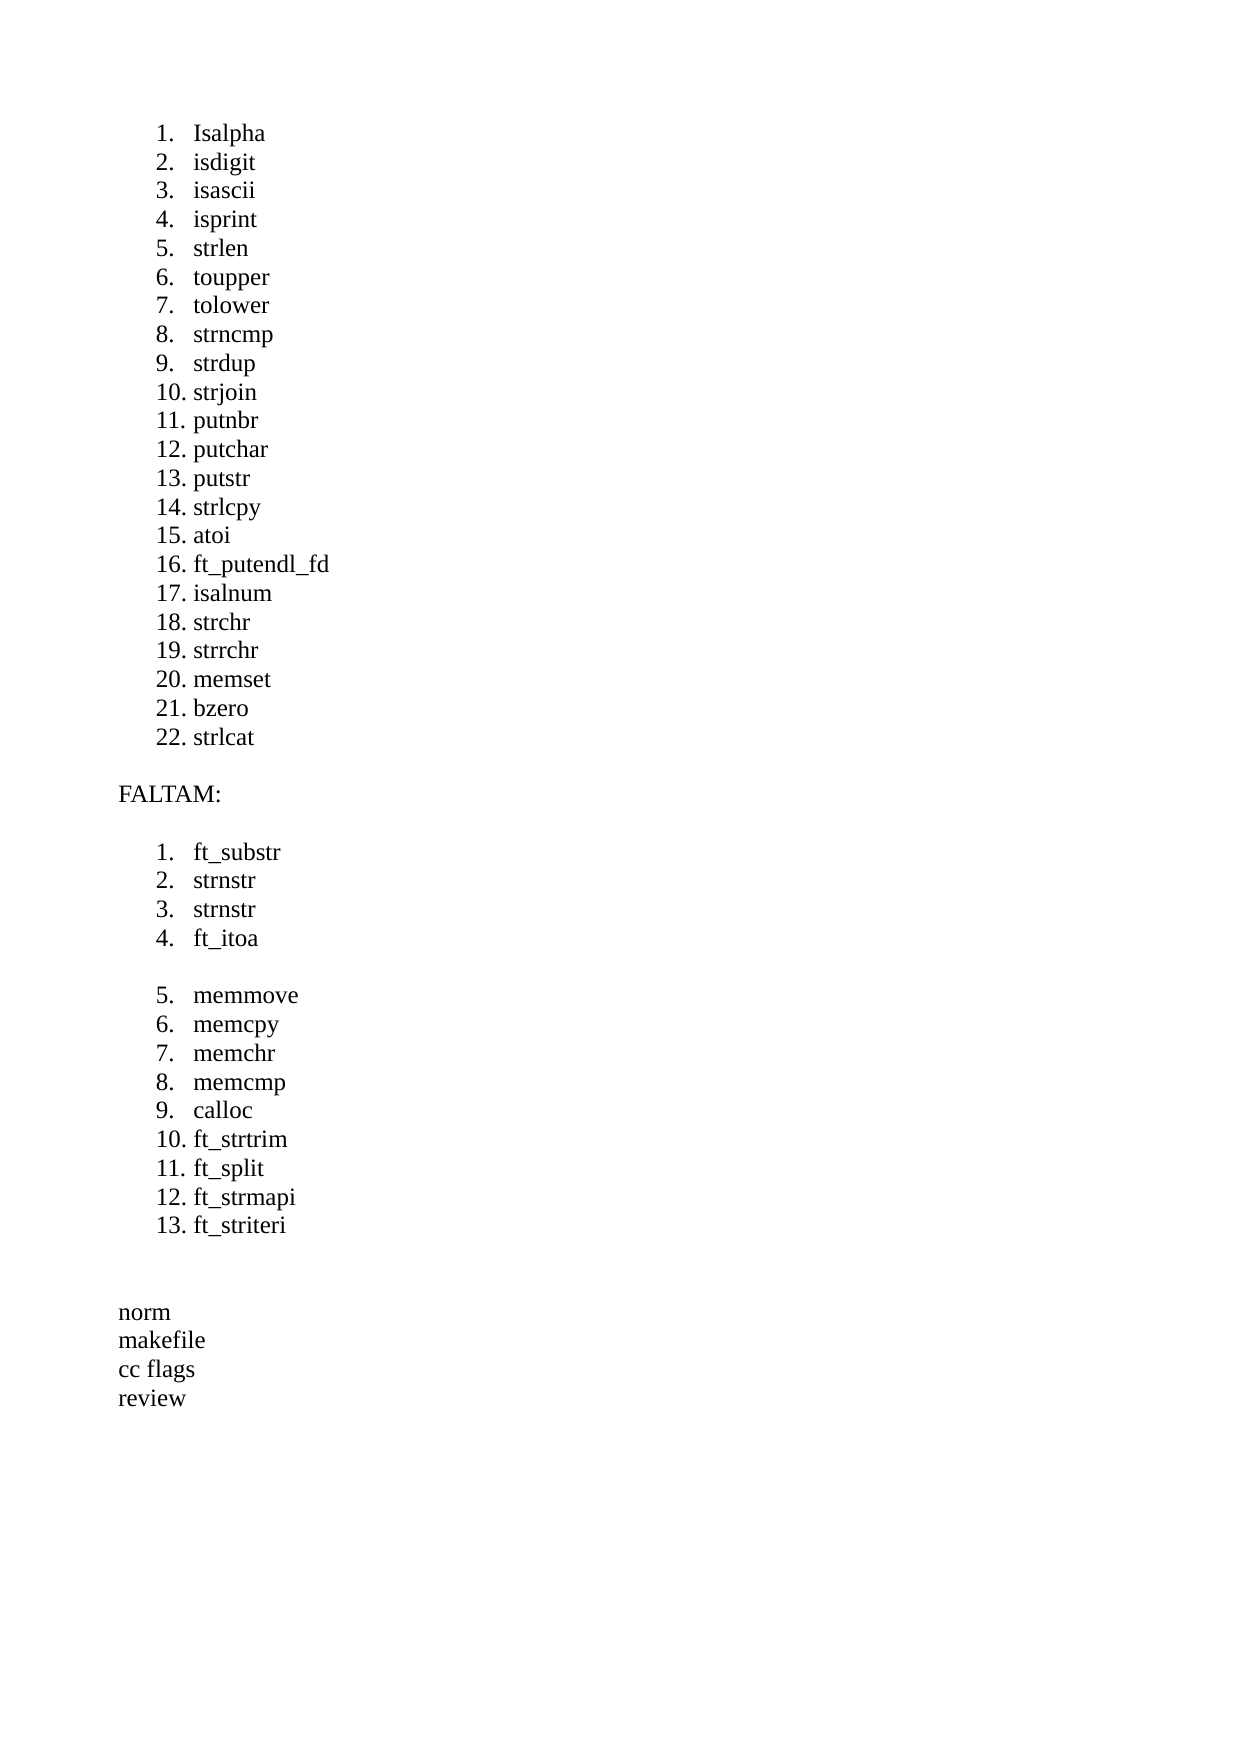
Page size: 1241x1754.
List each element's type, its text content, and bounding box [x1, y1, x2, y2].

list ft_strtrim [156, 1124, 1122, 1153]
list ft_strmapi [156, 1182, 1122, 1211]
text FALTAM: [118, 779, 1122, 808]
list putnbr [156, 406, 1122, 434]
list memmove [156, 981, 1122, 1009]
list strnstr [156, 866, 1122, 894]
list bzero [156, 693, 1122, 722]
list tolower [156, 291, 1122, 319]
list strlcat [156, 722, 1122, 751]
list isdigit [156, 147, 1122, 176]
list toupper [156, 262, 1122, 291]
list strrchr [156, 636, 1122, 664]
list ft_striteri [156, 1211, 1122, 1239]
list atoi [156, 521, 1122, 549]
list putstr [156, 463, 1122, 492]
list strlcpy [156, 492, 1122, 521]
list memset [156, 664, 1122, 693]
list memcmp [156, 1067, 1122, 1096]
list ft_split [156, 1153, 1122, 1182]
list isascii [156, 176, 1122, 204]
list isalnum [156, 578, 1122, 607]
list strlen [156, 233, 1122, 262]
list calloc [156, 1096, 1122, 1124]
text norm [118, 1297, 1122, 1326]
text review [118, 1383, 1122, 1412]
text cc flags [118, 1354, 1122, 1383]
list ft_putendl_fd [156, 549, 1122, 578]
list isprint [156, 204, 1122, 233]
list strchr [156, 607, 1122, 636]
list strjoin [156, 377, 1122, 406]
list ft_substr [156, 837, 1122, 866]
list Isalpha [156, 118, 1122, 147]
list strnstr [156, 894, 1122, 923]
list memchr [156, 1038, 1122, 1067]
list strncmp [156, 319, 1122, 348]
text makefile [118, 1326, 1122, 1354]
list strdup [156, 348, 1122, 377]
list ft_itoa [156, 923, 1122, 952]
list memcpy [156, 1009, 1122, 1038]
list putchar [156, 434, 1122, 463]
